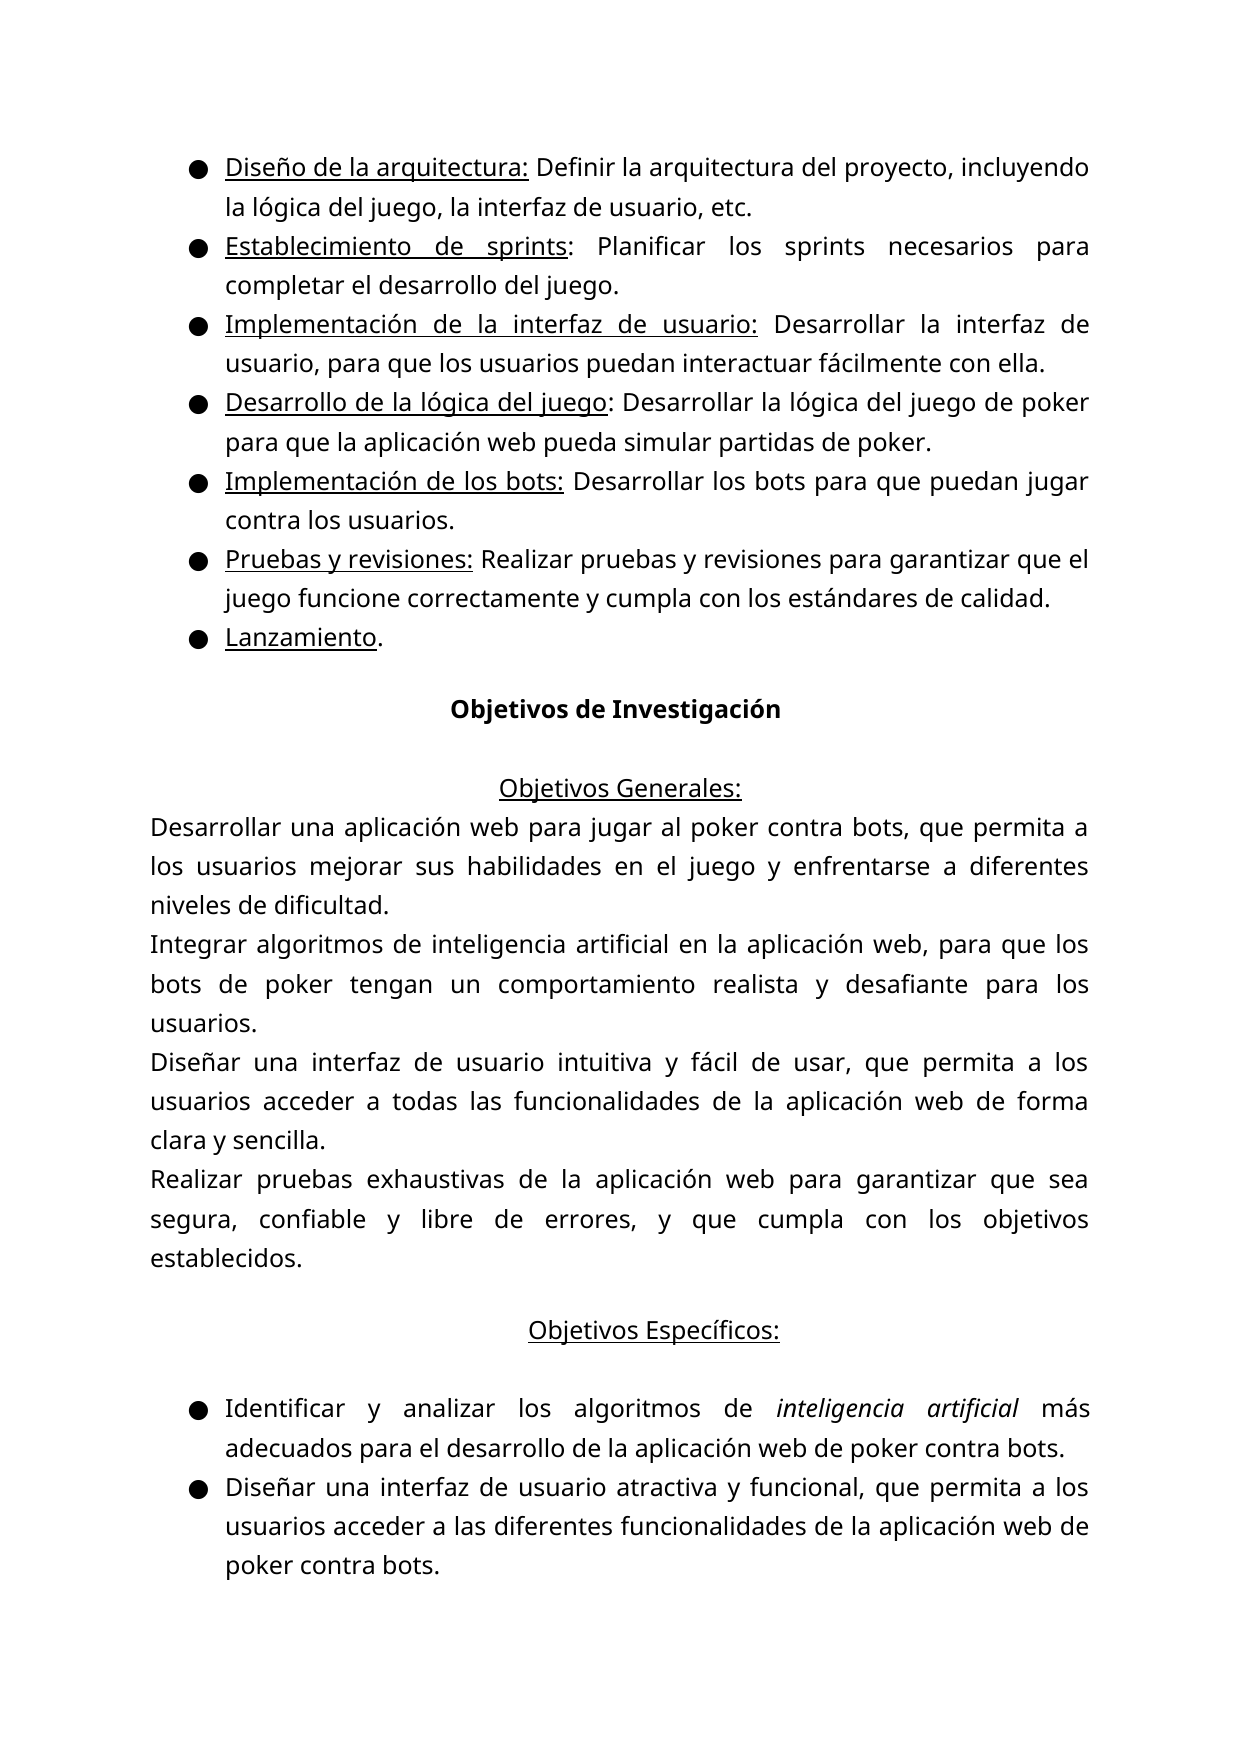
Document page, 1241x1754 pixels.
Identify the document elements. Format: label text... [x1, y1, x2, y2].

text Objetivos Específicos: [375, 1313, 1090, 1347]
text Realizar pruebas exhaustivas de la aplicación web para garantizar que sea segura, confiable y libre de errores, y que cumpla con los objetivos establecidos. [150, 1162, 1090, 1274]
list Implementación de los bots: Desarrollar los bots para que puedan jugar contra los usuarios. [187, 463, 1090, 537]
list Diseñar una interfaz de usuario atractiva y funcional, que permita a los usuarios acceder a las diferentes funcionalidades de la aplicación web de poker contra bots. [187, 1469, 1090, 1582]
text Integrar algoritmos de inteligencia artificial en la aplicación web, para que los bots de poker tengan un comportamiento realista y desafiante para los usuarios. [150, 927, 1090, 1039]
list Identificar y analizar los algoritmos de inteligencia artificial más adecuados para el desarrollo de la aplicación web de poker contra bots. [187, 1391, 1090, 1464]
text Objetivos Generales: [150, 771, 1090, 804]
list Desarrollo de la lógica del juego: Desarrollar la lógica del juego de poker para que la aplicación web pueda simular partidas de poker. [187, 385, 1090, 458]
list Establecimiento de sprints: Planificar los sprints necesarios para completar el desarrollo del juego. [187, 228, 1090, 302]
list Diseño de la arquitectura: Definir la arquitectura del proyecto, incluyendo la lógica del juego, la interfaz de usuario, etc. [187, 150, 1090, 223]
list Implementación de la interfaz de usuario: Desarrollar la interfaz de usuario, para que los usuarios puedan interactuar fácilmente con ella. [187, 307, 1090, 380]
text Diseñar una interfaz de usuario intuitiva y fácil de usar, que permita a los usuarios acceder a todas las funcionalidades de la aplicación web de forma clara y sencilla. [150, 1045, 1090, 1157]
list Lanzamiento. [187, 620, 1090, 654]
text Objetivos de Investigación [375, 692, 1090, 726]
list Pruebas y revisiones: Realizar pruebas y revisiones para garantizar que el juego funcione correctamente y cumpla con los estándares de calidad. [187, 542, 1090, 615]
text Desarrollar una aplicación web para jugar al poker contra bots, que permita a los usuarios mejorar sus habilidades en el juego y enfrentarse a diferentes niveles de dificultad. [150, 810, 1090, 922]
